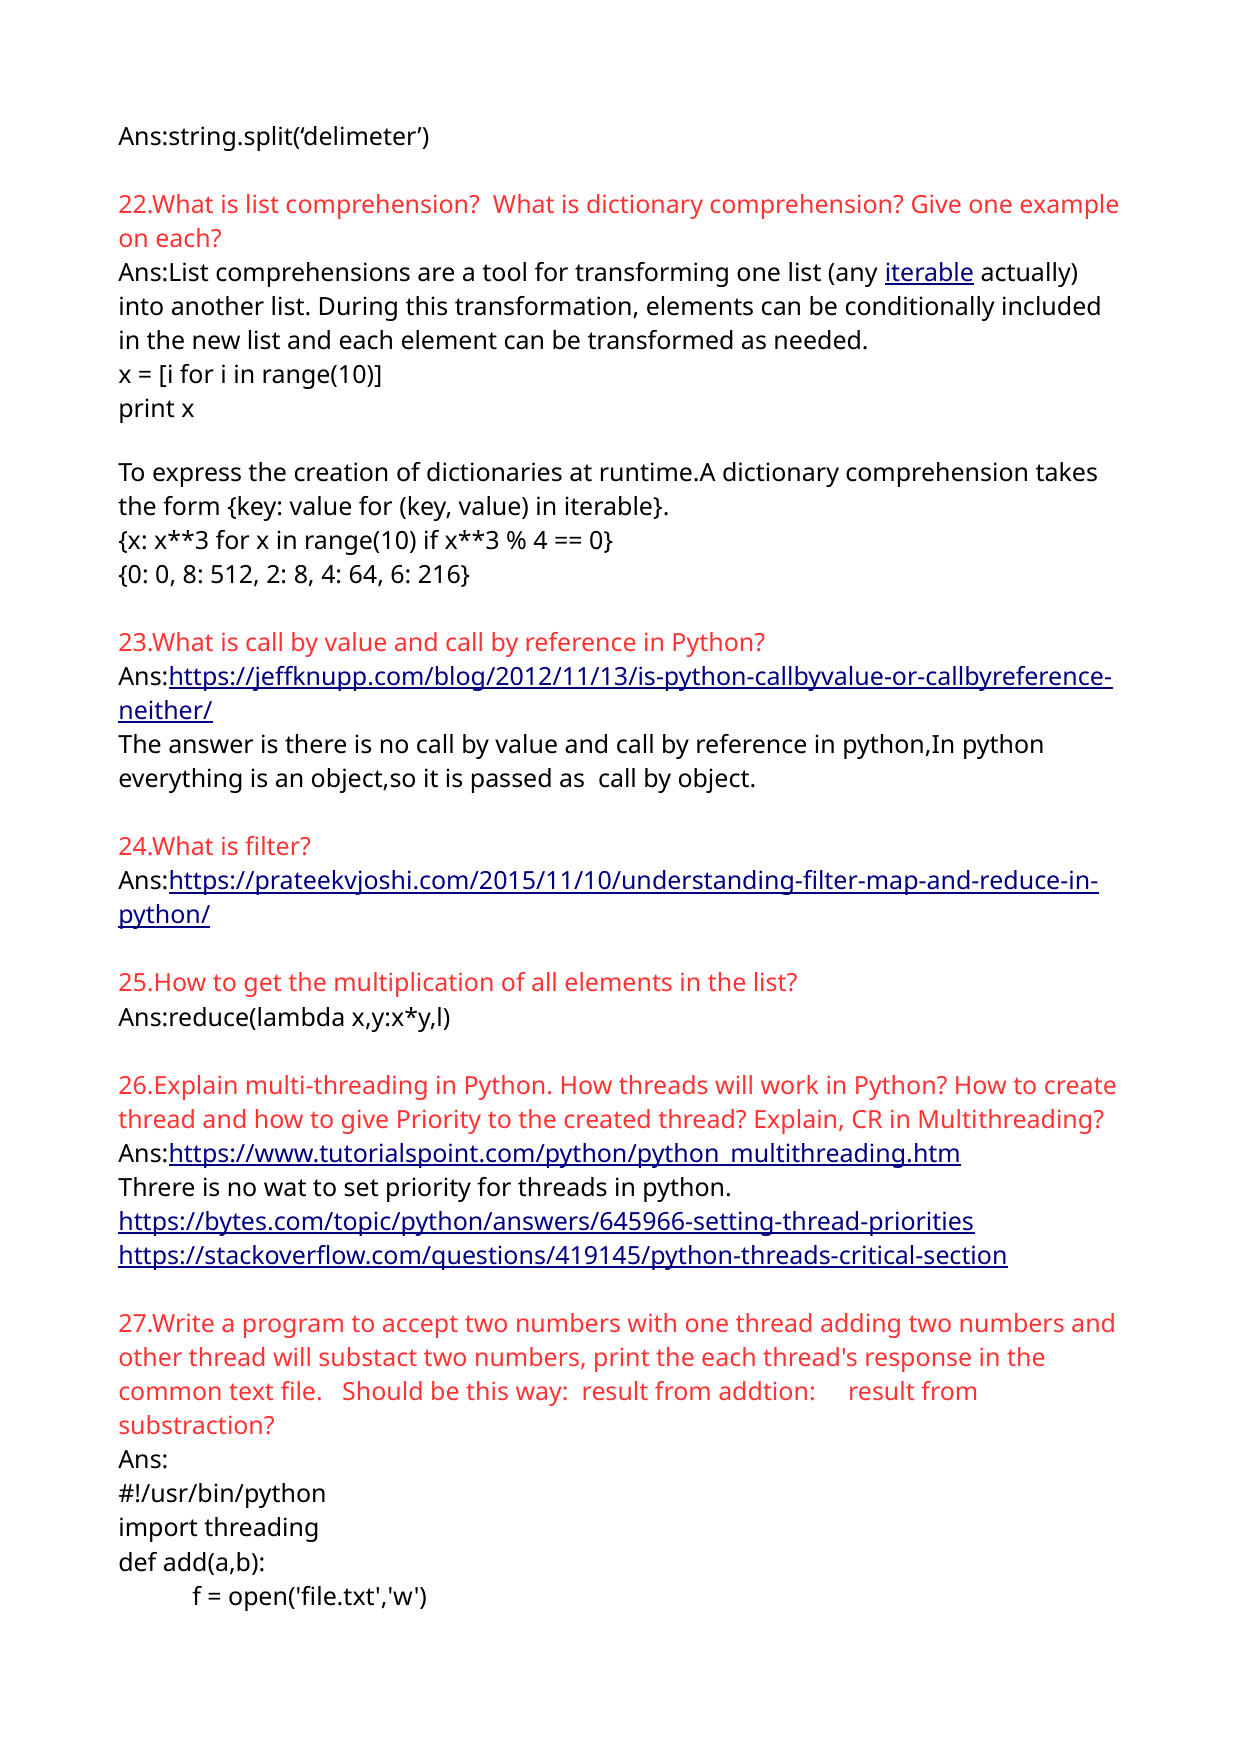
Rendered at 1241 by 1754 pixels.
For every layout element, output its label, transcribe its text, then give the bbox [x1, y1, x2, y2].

text #!/usr/bin/python [118, 1476, 1122, 1510]
text https://stackoverflow.com/questions/419145/python-threads-critical-section [118, 1238, 1122, 1272]
text Ans:https://www.tutorialspoint.com/python/python_multithreading.htm [118, 1135, 1122, 1169]
text Ans:List comprehensions are a tool for transforming one list (any iterable actually) into another list. During this transformation, elements can be conditionally included in the new list and each element can be transformed as needed. [118, 254, 1122, 357]
text To express the creation of dictionaries at runtime.A dictionary comprehension takes the form {key: value for (key, value) in iterable}. [118, 454, 1122, 522]
text 22.What is list comprehension? What is dictionary comprehension? Give one example on each? [118, 186, 1122, 254]
text Ans: [118, 1442, 1122, 1476]
text print x [118, 391, 1122, 425]
text import threading [118, 1510, 1122, 1544]
text 25.How to get the multiplication of all elements in the list? [118, 965, 1122, 999]
text {0: 0, 8: 512, 2: 8, 4: 64, 6: 216} [118, 556, 1122, 590]
text 24.What is filter? [118, 829, 1122, 863]
text 23.What is call by value and call by reference in Python? [118, 624, 1122, 658]
text Ans:https://jeffknupp.com/blog/2012/11/13/is-python-callbyvalue-or-callbyreference-neither/ The answer is there is no call by value and call by reference in python,In python everything is an object,so it is passed as call by object. [118, 658, 1122, 795]
text 26.Explain multi-threading in Python. How threads will work in Python? How to create thread and how to give Priority to the created thread? Explain, CR in Multi­threading? [118, 1067, 1122, 1135]
text 27.Write a program to accept two numbers with one thread adding two numbers and other thread will substact two numbers, print the each thread's response in the common text file. Should be this way: result from addtion: result from substraction? [118, 1306, 1122, 1442]
text Ans:reduce(lambda x,y:x*y,l) [118, 999, 1122, 1033]
text f = open('file.txt','w') [118, 1578, 1122, 1612]
text Threre is no wat to set priority for threads in python. [118, 1169, 1122, 1203]
text {x: x**3 for x in range(10) if x**3 % 4 == 0} [118, 522, 1122, 556]
text Ans:https://prateekvjoshi.com/2015/11/10/understanding-filter-map-and-reduce-in-python/ [118, 863, 1122, 931]
text https://bytes.com/topic/python/answers/645966-setting-thread-priorities [118, 1203, 1122, 1238]
text Ans:string.split(‘delimeter’) [118, 118, 1122, 152]
text def add(a,b): [118, 1544, 1122, 1578]
text x = [i for i in range(10)] [118, 357, 1122, 391]
